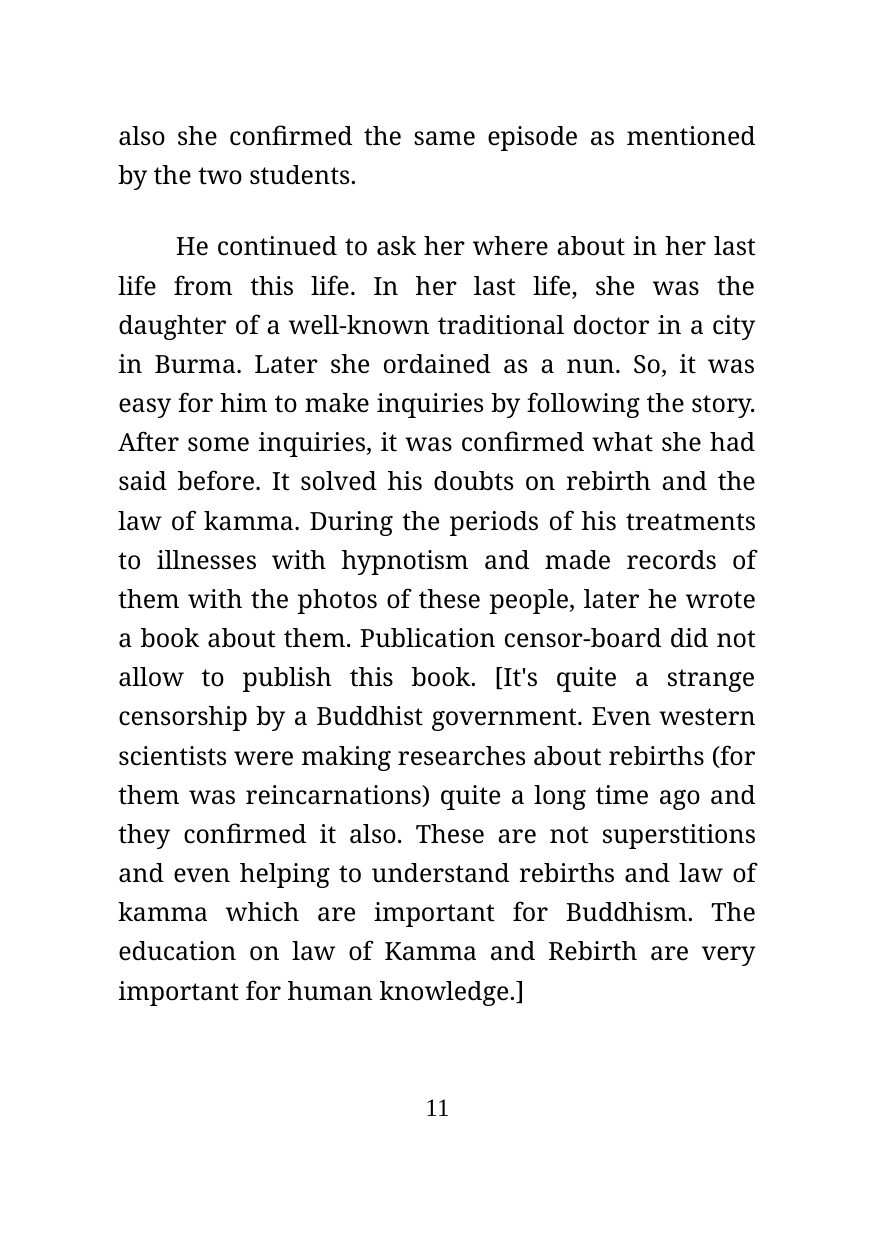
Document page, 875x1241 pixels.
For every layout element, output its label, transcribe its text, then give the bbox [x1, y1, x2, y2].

text also she confirmed the same episode as mentioned by the two students. [118, 118, 756, 191]
text He continued to ask her where about in her last life from this life. In her last life, she was the daughter of a well-known traditional doctor in a city in Burma. Later she ordained as a nun. So, it was easy for him to make inquiries by following the story. After some inquiries, it was confirmed what she had said before. It solved his doubts on rebirth and the law of kamma. During the periods of his treatments to illnesses with hypnotism and made records of them with the photos of these people, later he wrote a book about them. Publication censor-board did not allow to publish this book. [It's quite a strange censorship by a Buddhist government. Even western scientists were making researches about rebirths (for them was reincarnations) quite a long time ago and they confirmed it also. These are not superstitions and even helping to understand rebirths and law of kamma which are important for Buddhism. The education on law of Kamma and Rebirth are very important for human knowledge.] [118, 229, 756, 1007]
